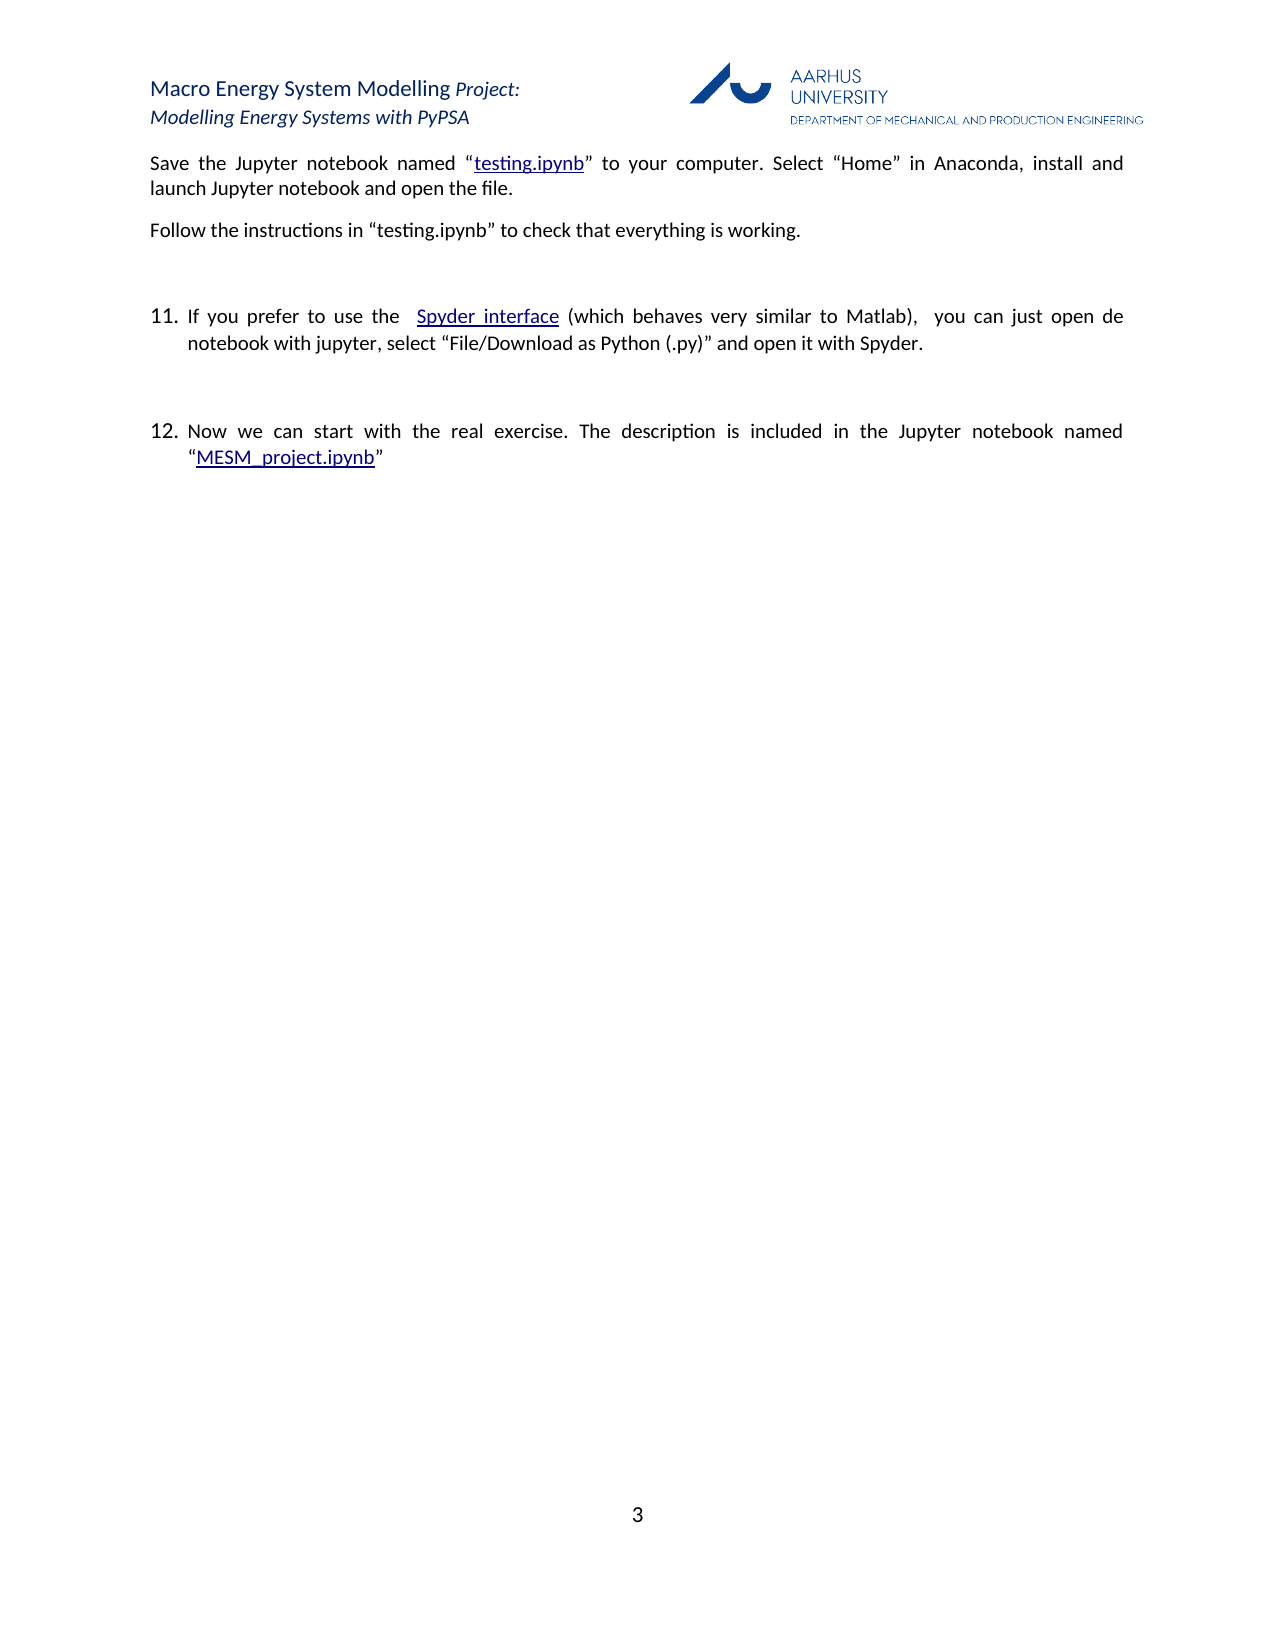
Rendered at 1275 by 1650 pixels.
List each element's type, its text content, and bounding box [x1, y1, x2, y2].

list If you prefer to use the Spyder interface (which behaves very similar to Matlab), you can just open de notebook with jupyter, select “File/Download as Python (.py)” and open it with Spyder. [150, 302, 1125, 355]
text Follow the instructions in “testing.ipynb” to check that everything is working. [150, 217, 1125, 243]
text Save the Jupyter notebook named “testing.ipynb” to your computer. Select “Home” in Anaconda, install and launch Jupyter notebook and open the file. [150, 150, 1125, 201]
list Now we can start with the real exercise. The description is included in the Jupyter notebook named “MESM_project.ipynb” [150, 416, 1125, 470]
